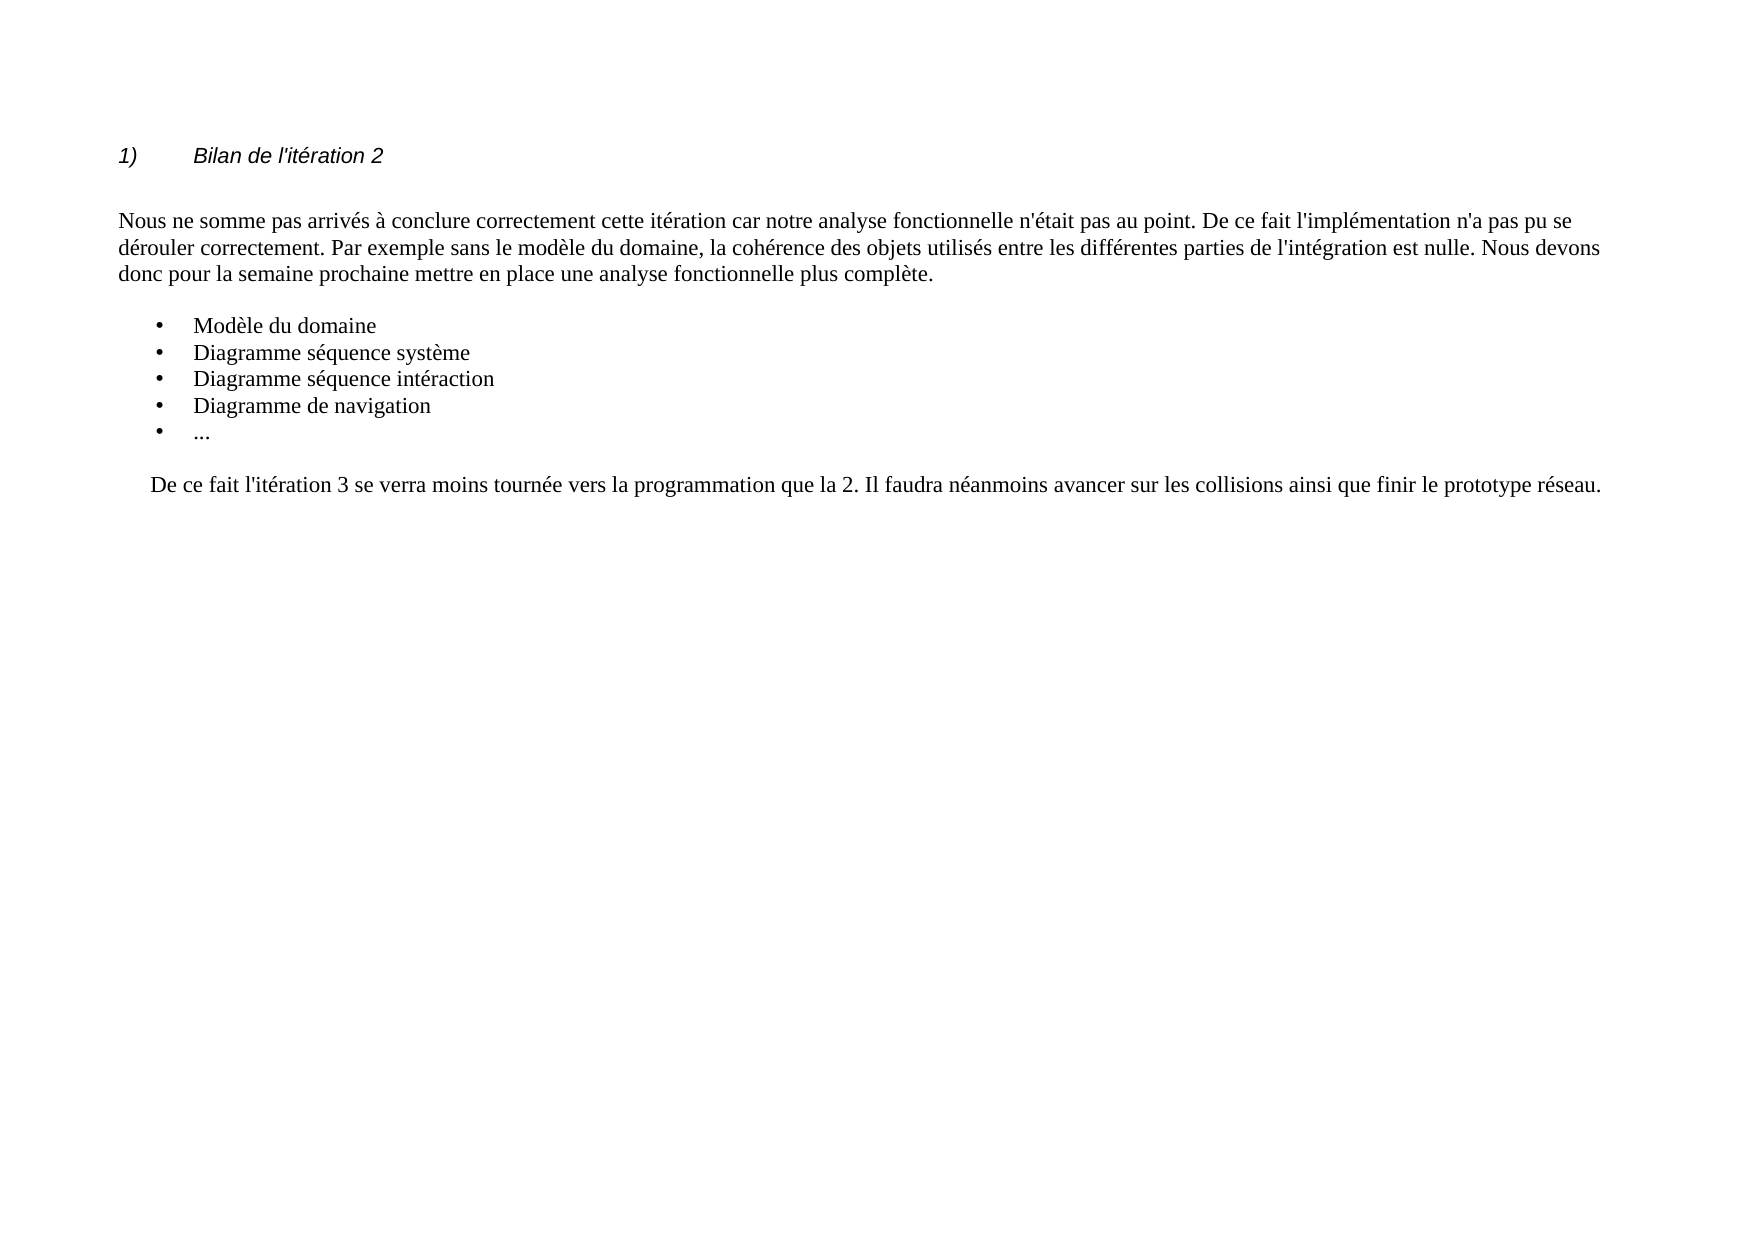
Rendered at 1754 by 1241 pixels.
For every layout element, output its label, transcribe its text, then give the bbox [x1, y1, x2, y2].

text De ce fait l'itération 3 se verra moins tournée vers la programmation que la 2. Il faudra néanmoins avancer sur les collisions ainsi que finir le prototype réseau. [118, 471, 1636, 497]
text Nous ne somme pas arrivés à conclure correctement cette itération car notre analyse fonctionnelle n'était pas au point. De ce fait l'implémentation n'a pas pu se dérouler correctement. Par exemple sans le modèle du domaine, la cohérence des objets utilisés entre les différentes parties de l'intégration est nulle. Nous devons donc pour la semaine prochaine mettre en place une analyse fonctionnelle plus complète. [118, 207, 1636, 286]
list Diagramme séquence intéraction [156, 365, 1636, 392]
subtitle Bilan de l'itération 2 [118, 143, 1636, 168]
list Diagramme séquence système [156, 339, 1636, 365]
list Diagramme de navigation [156, 392, 1636, 418]
list Modèle du domaine [156, 313, 1636, 339]
list ... [156, 418, 1636, 444]
